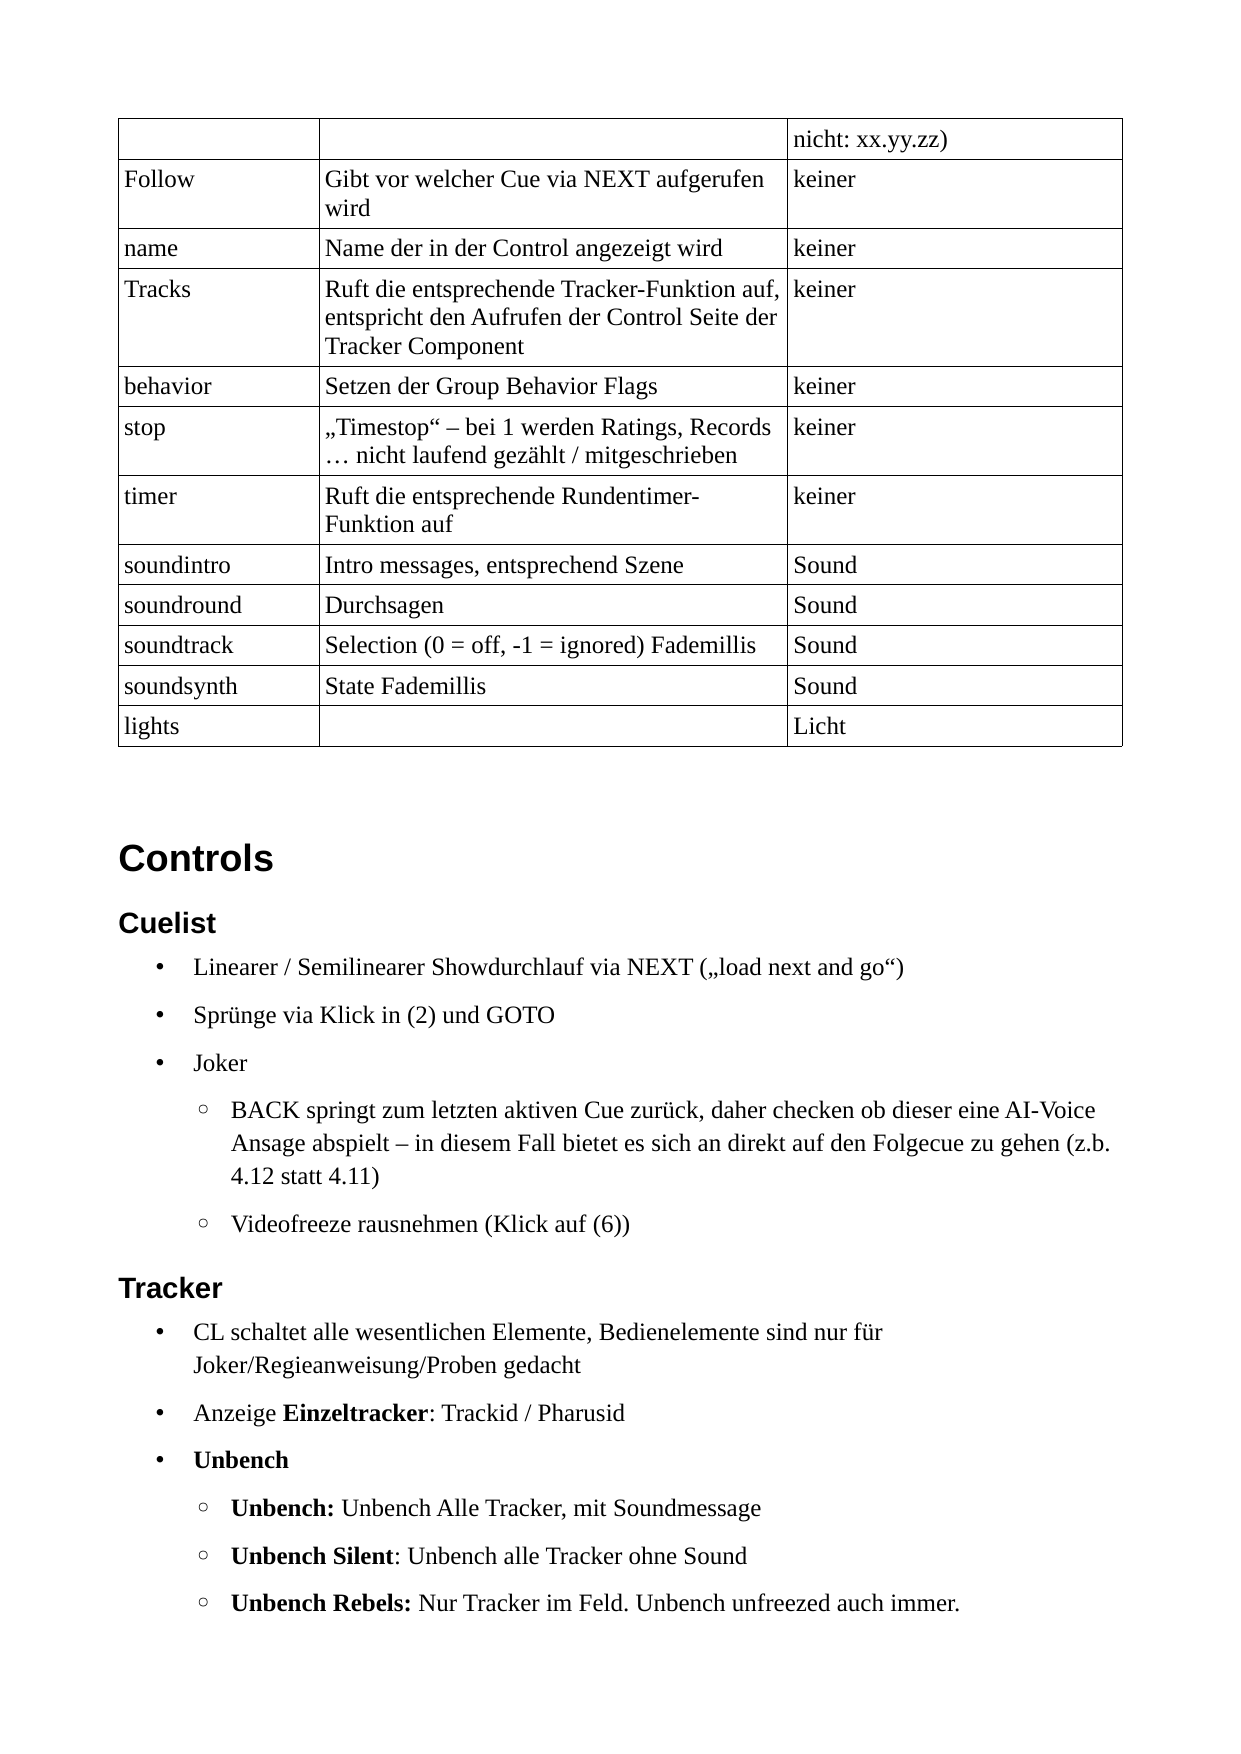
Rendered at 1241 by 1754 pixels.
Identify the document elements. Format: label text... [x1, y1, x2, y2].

table_cell Tracks [119, 269, 319, 366]
subtitle Cuelist [118, 906, 1122, 940]
list Unbench [156, 1446, 1122, 1474]
table_cell keiner [788, 229, 1122, 268]
table_cell Durchsagen [320, 585, 787, 625]
table_cell „Timestop“ – bei 1 werden Ratings, Records … nicht laufend gezählt / mitgeschrieben [320, 407, 787, 475]
subtitle Controls [118, 835, 1122, 879]
table_cell keiner [788, 269, 1122, 366]
table_cell lights [119, 706, 319, 746]
list Linearer / Semilinearer Showdurchlauf via NEXT („load next and go“) [156, 952, 1122, 981]
list Unbench Silent: Unbench alle Tracker ohne Sound [193, 1541, 1122, 1569]
list Videofreeze rausnehmen (Klick auf (6)) [193, 1209, 1122, 1238]
list BACK springt zum letzten aktiven Cue zurück, daher checken ob dieser eine AI-Voice Ansage abspielt – in diesem Fall bietet es sich an direkt auf den Folgecue zu gehen (z.b. 4.12 statt 4.11) [193, 1095, 1122, 1190]
table_cell behavior [119, 367, 319, 406]
list Anzeige Einzeltracker: Trackid / Pharusid [156, 1398, 1122, 1427]
table_cell name [119, 229, 319, 268]
table_cell Setzen der Group Behavior Flags [320, 367, 787, 406]
table_cell keiner [788, 367, 1122, 406]
list Unbench: Unbench Alle Tracker, mit Soundmessage [193, 1493, 1122, 1522]
table_cell [320, 706, 787, 746]
table_cell Licht [788, 706, 1122, 746]
table_cell soundtrack [119, 626, 319, 665]
table_cell Sound [788, 585, 1122, 625]
table_cell Sound [788, 545, 1122, 584]
table_cell keiner [788, 407, 1122, 475]
table_cell Intro messages, entsprechend Szene [320, 545, 787, 584]
table_cell [119, 119, 319, 158]
table_cell timer [119, 476, 319, 544]
table_cell soundsynth [119, 666, 319, 705]
table_cell nicht: xx.yy.zz) [788, 119, 1122, 158]
table_cell keiner [788, 476, 1122, 544]
table_cell Sound [788, 626, 1122, 665]
table_cell Ruft die entsprechende Tracker-Funktion auf, entspricht den Aufrufen der Control Seite der Tracker Component [320, 269, 787, 366]
table_cell Selection (0 = off, -1 = ignored) Fademillis [320, 626, 787, 665]
list Sprünge via Klick in (2) und GOTO [156, 1000, 1122, 1029]
table_cell [320, 119, 787, 158]
table_cell keiner [788, 160, 1122, 227]
list Joker [156, 1048, 1122, 1076]
table_cell Ruft die entsprechende Rundentimer-Funktion auf [320, 476, 787, 544]
table_cell State Fademillis [320, 666, 787, 705]
table_cell stop [119, 407, 319, 475]
table_cell Follow [119, 160, 319, 227]
list CL schaltet alle wesentlichen Elemente, Bedienelemente sind nur für Joker/Regieanweisung/Proben gedacht [156, 1317, 1122, 1379]
table_cell Sound [788, 666, 1122, 705]
table_cell Name der in der Control angezeigt wird [320, 229, 787, 268]
table_cell soundintro [119, 545, 319, 584]
subtitle Tracker [118, 1271, 1122, 1305]
list Unbench Rebels: Nur Tracker im Feld. Unbench unfreezed auch immer. [193, 1588, 1122, 1617]
table_cell soundround [119, 585, 319, 625]
table_cell Gibt vor welcher Cue via NEXT aufgerufen wird [320, 160, 787, 227]
